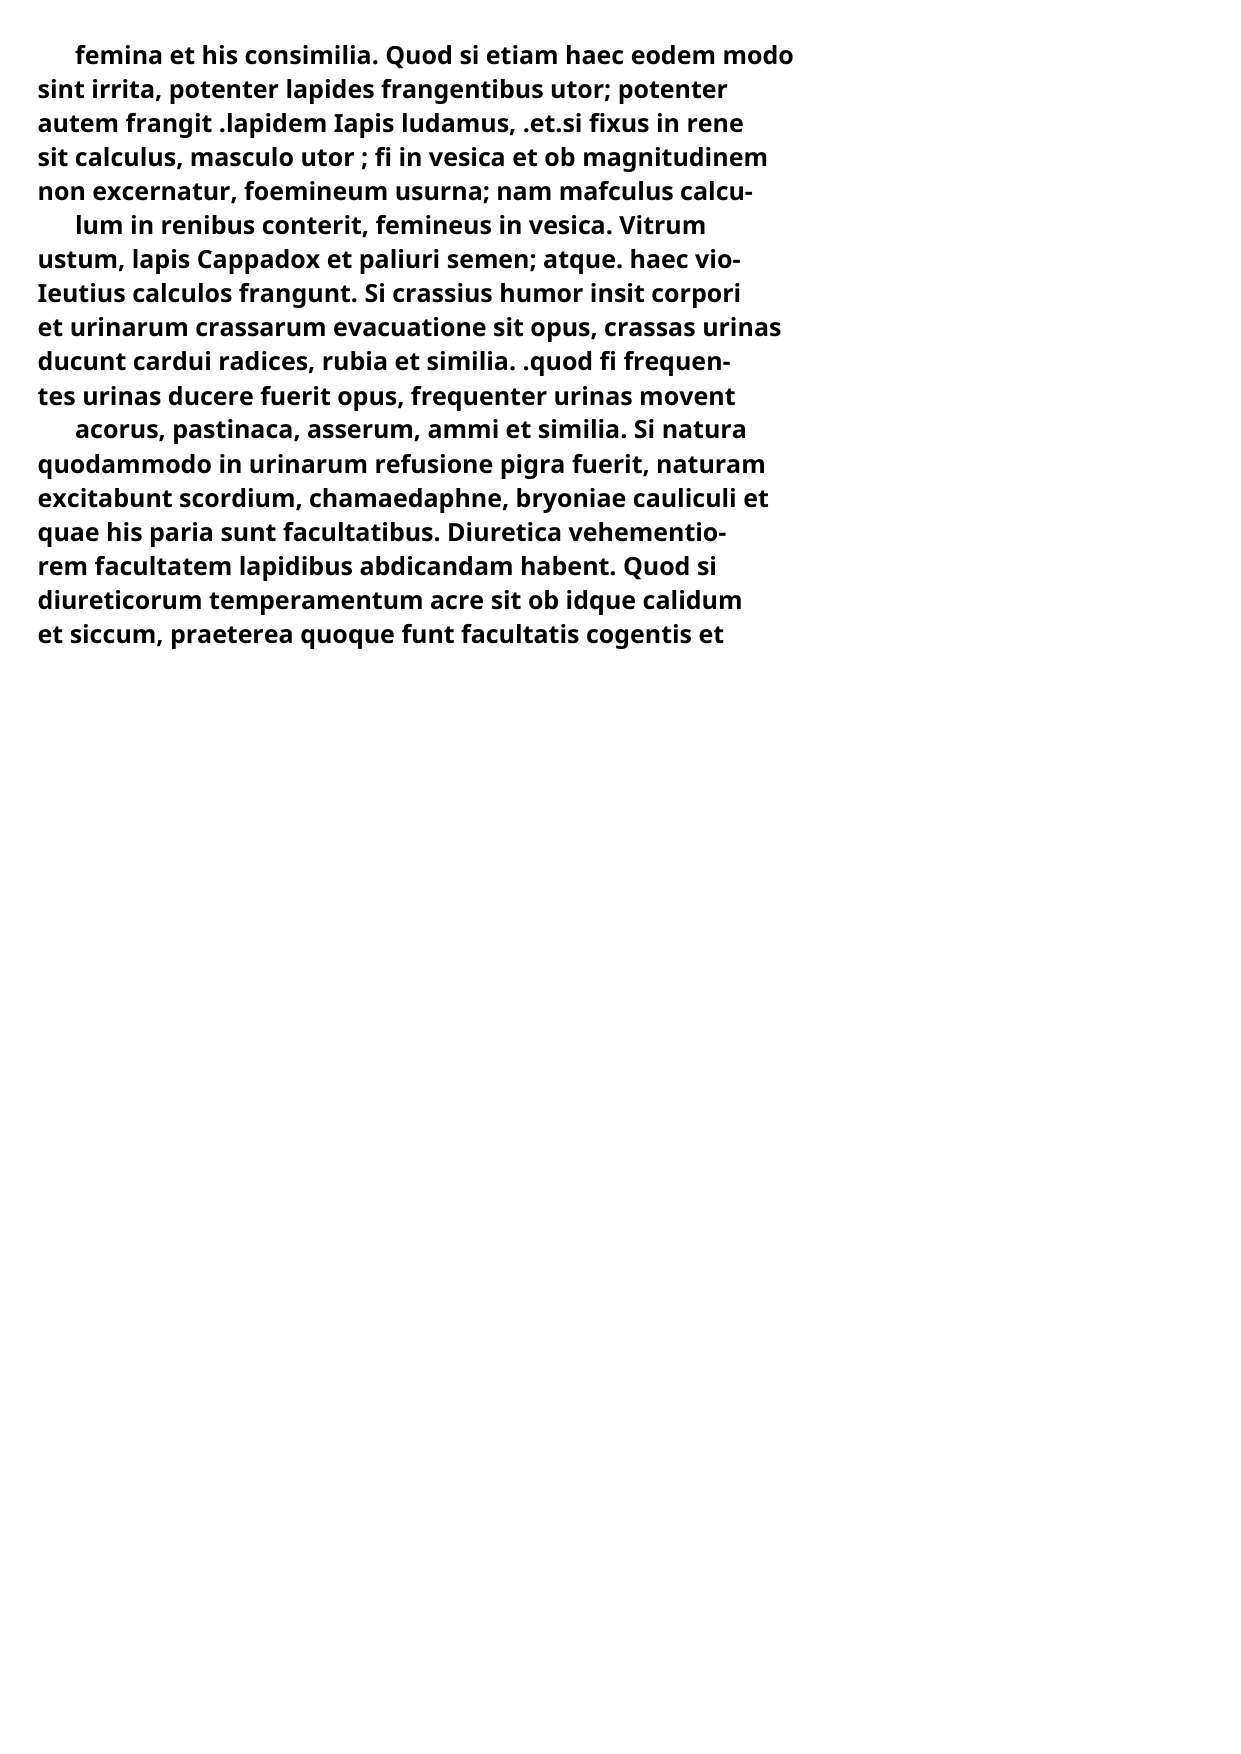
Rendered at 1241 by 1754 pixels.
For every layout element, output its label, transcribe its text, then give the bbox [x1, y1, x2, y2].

text acorus, pastinaca, asserum, ammi et similia. Si natura quodammodo in urinarum refusione pigra fuerit, naturam excitabunt scordium, chamaedaphne, bryoniae cauliculi et quae his paria sunt facultatibus. Diuretica vehementio- rem facultatem lapidibus abdicandam habent. Quod si diureticorum temperamentum acre sit ob idque calidum et siccum, praeterea quoque funt facultatis cogentis et [37, 412, 1203, 651]
text lum in renibus conterit, femineus in vesica. Vitrum ustum, lapis Cappadox et paliuri semen; atque. haec vio- Ieutius calculos frangunt. Si crassius humor insit corpori et urinarum crassarum evacuatione sit opus, crassas urinas ducunt cardui radices, rubia et similia. .quod fi frequen- tes urinas ducere fuerit opus, frequenter urinas movent [37, 208, 1203, 412]
text femina et his consimilia. Quod si etiam haec eodem modo sint irrita, potenter lapides frangentibus utor; potenter autem frangit .lapidem Iapis ludamus, .et.si fixus in rene sit calculus, masculo utor ; fi in vesica et ob magnitudinem non excernatur, foemineum usurna; nam mafculus calcu- [37, 37, 1203, 208]
